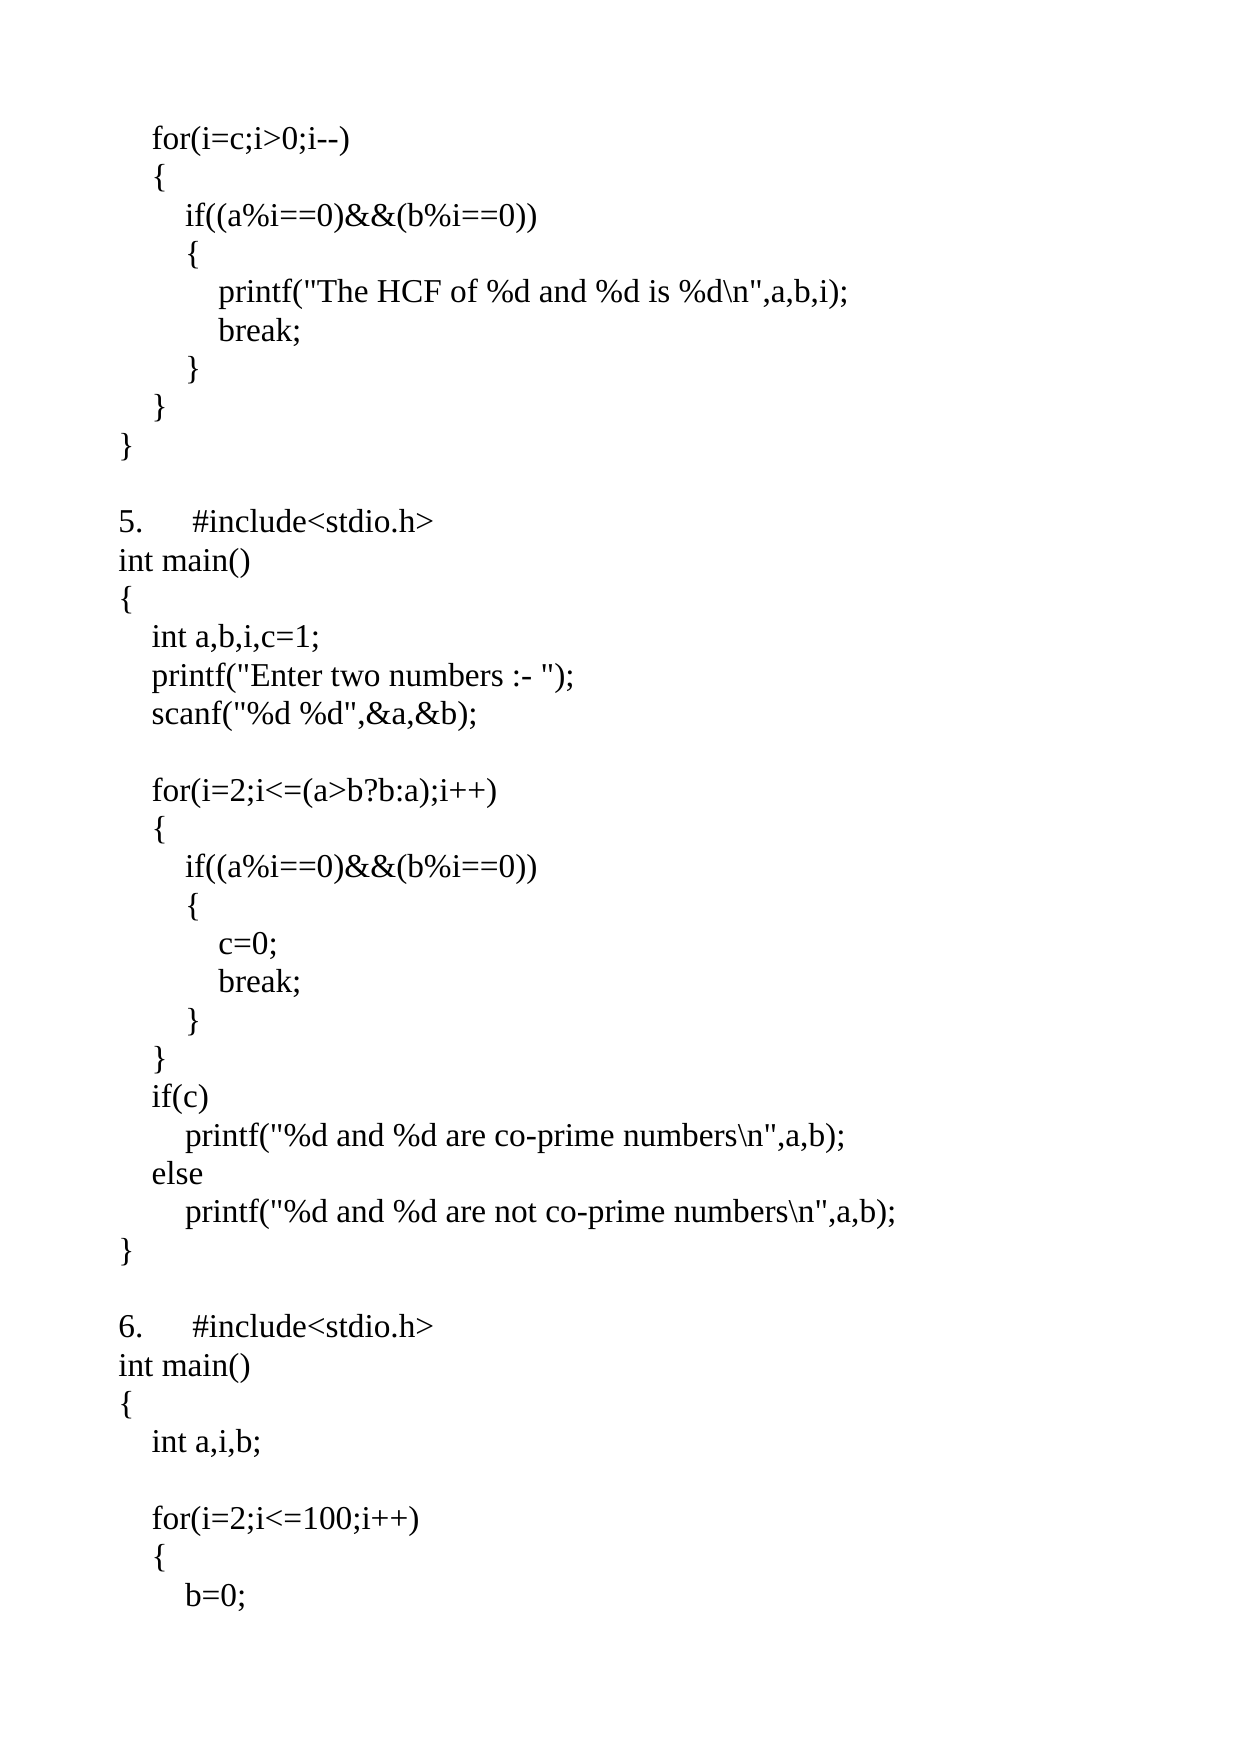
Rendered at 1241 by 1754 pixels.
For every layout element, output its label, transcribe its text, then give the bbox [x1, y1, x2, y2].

text if(c) [118, 1076, 1122, 1115]
text else [118, 1153, 1122, 1191]
text { [118, 1536, 1122, 1575]
text int a,b,i,c=1; [118, 616, 1122, 655]
text } [118, 425, 1122, 463]
text 5. #include<stdio.h> [118, 501, 1122, 540]
text 6. #include<stdio.h> [118, 1306, 1122, 1345]
text } [118, 1038, 1122, 1076]
text { [118, 156, 1122, 195]
text printf("%d and %d are not co-prime numbers\n",a,b); [118, 1191, 1122, 1230]
text } [118, 386, 1122, 425]
text c=0; [118, 923, 1122, 961]
text } [118, 348, 1122, 386]
text scanf("%d %d",&a,&b); [118, 693, 1122, 731]
text int a,i,b; [118, 1421, 1122, 1460]
text { [118, 1383, 1122, 1421]
text { [118, 233, 1122, 271]
text if((a%i==0)&&(b%i==0)) [118, 846, 1122, 885]
text int main() [118, 1345, 1122, 1383]
text printf("The HCF of %d and %d is %d\n",a,b,i); [118, 271, 1122, 310]
text printf("%d and %d are co-prime numbers\n",a,b); [118, 1115, 1122, 1153]
text for(i=2;i<=100;i++) [118, 1498, 1122, 1536]
text for(i=2;i<=(a>b?b:a);i++) [118, 770, 1122, 808]
text int main() [118, 540, 1122, 578]
text if((a%i==0)&&(b%i==0)) [118, 195, 1122, 233]
text for(i=c;i>0;i--) [118, 118, 1122, 156]
text b=0; [118, 1575, 1122, 1613]
text } [118, 1230, 1122, 1268]
text { [118, 885, 1122, 923]
text break; [118, 961, 1122, 1000]
text { [118, 578, 1122, 616]
text break; [118, 310, 1122, 348]
text { [118, 808, 1122, 846]
text } [118, 1000, 1122, 1038]
text printf("Enter two numbers :- "); [118, 655, 1122, 693]
